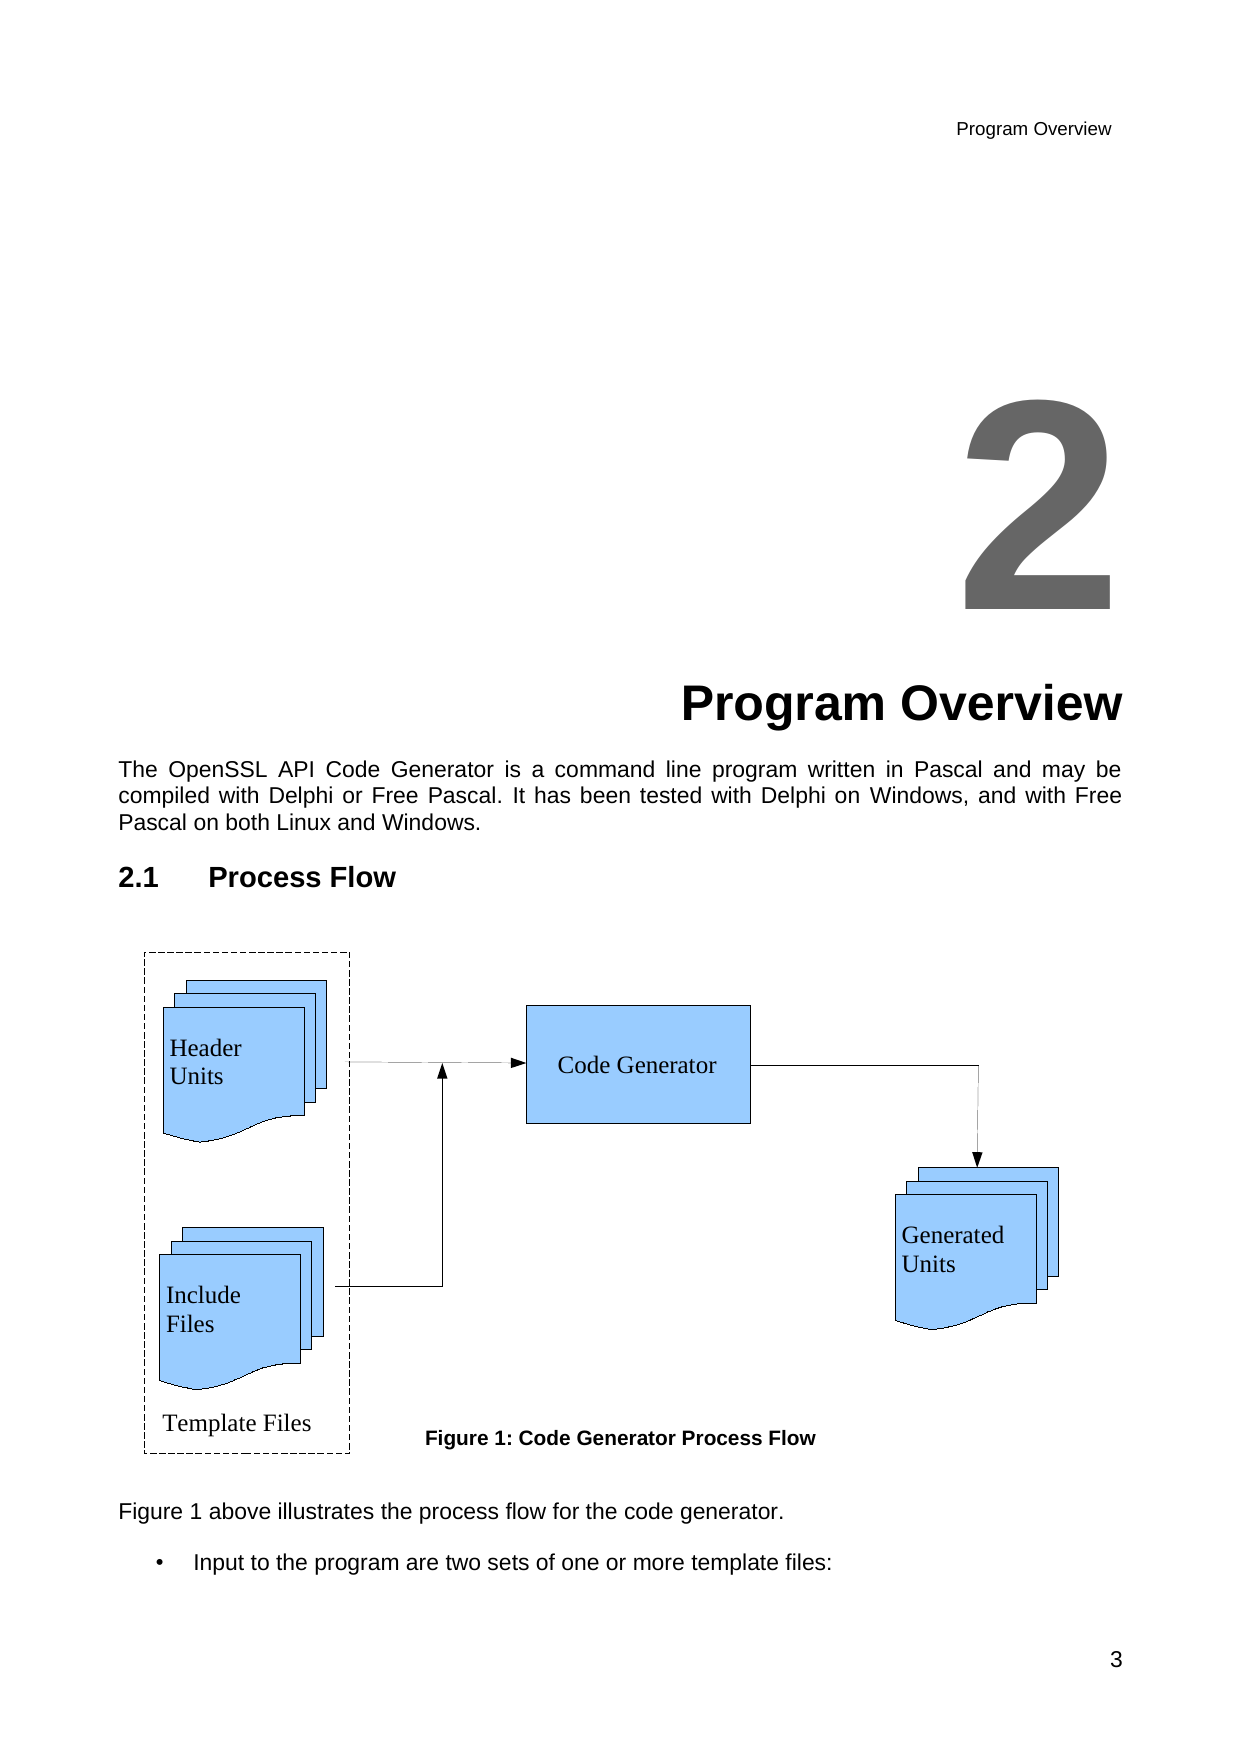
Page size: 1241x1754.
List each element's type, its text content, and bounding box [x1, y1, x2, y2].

subtitle Process Flow [118, 860, 1122, 894]
text Figure 1 above illustrates the process flow for the code generator. [118, 1450, 1122, 1524]
subtitle Program Overview [81, 328, 1122, 731]
text # [751, 1034, 1122, 1058]
text # [327, 1034, 526, 1058]
text Figure 1 above illustrates the process flow for the code generator. [118, 1058, 1122, 1426]
text Figure 1 above illustrates the process flow for the code generator. [118, 919, 1122, 1034]
text The OpenSSL API Code Generator is a command line program written in Pascal and may be compiled with Delphi or Free Pascal. It has been tested with Delphi on Windows, and with Free Pascal on both Linux and Windows. [118, 756, 1122, 835]
list Input to the program are two sets of one or more template files: [156, 1549, 1122, 1575]
text # [118, 1034, 163, 1058]
text Figure 1: Code Generator Process Flow [118, 1426, 1122, 1450]
